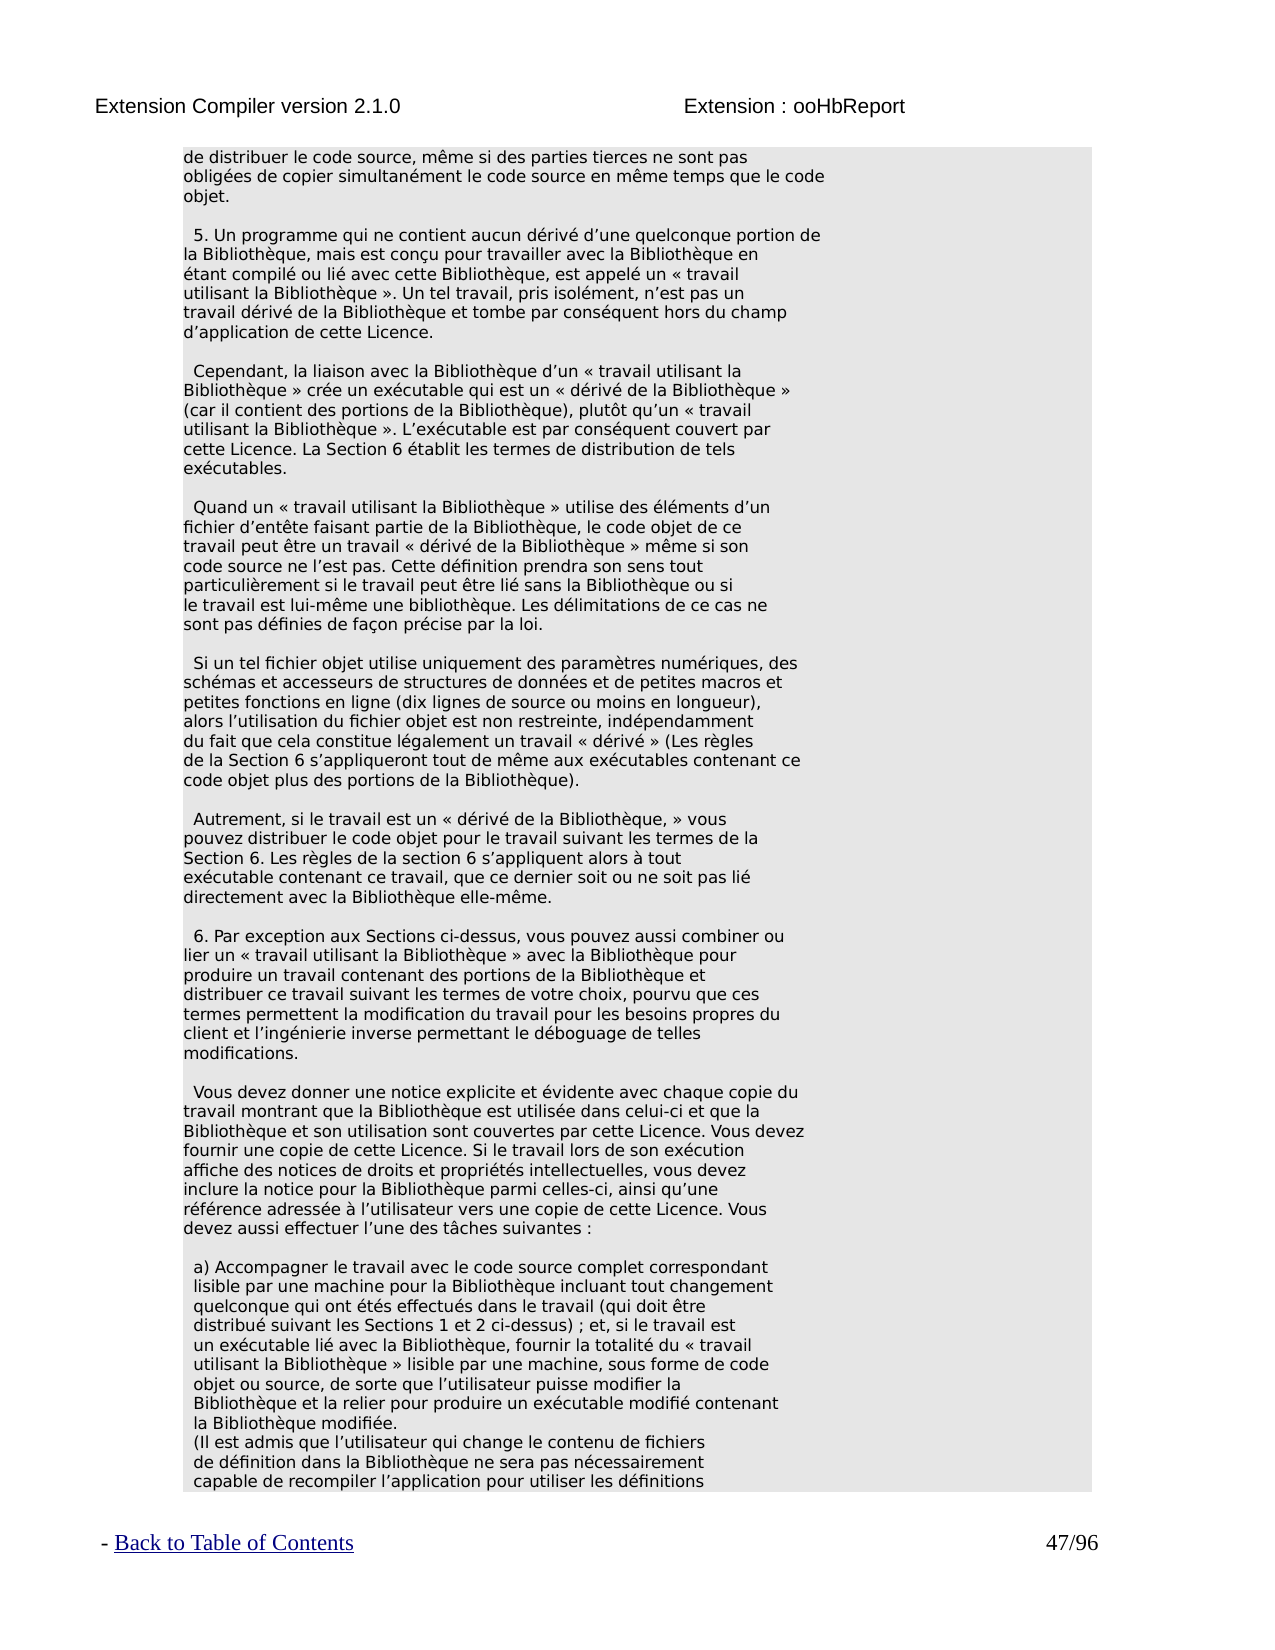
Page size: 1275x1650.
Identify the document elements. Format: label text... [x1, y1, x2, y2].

text alors l’utilisation du fichier objet est non restreinte, indépendamment [183, 712, 1092, 732]
text lisible par une machine pour la Bibliothèque incluant tout changement [183, 1277, 1092, 1297]
text Section 6. Les règles de la section 6 s’appliquent alors à tout [183, 849, 1092, 868]
text objet ou source, de sorte que l’utilisateur puisse modifier la [183, 1375, 1092, 1394]
text 5. Un programme qui ne contient aucun dérivé d’une quelconque portion de [183, 225, 1092, 245]
text le travail est lui-même une bibliothèque. Les délimitations de ce cas ne [183, 596, 1092, 615]
text 6. Par exception aux Sections ci-dessus, vous pouvez aussi combiner ou [183, 927, 1092, 946]
text quelconque qui ont étés effectués dans le travail (qui doit être [183, 1297, 1092, 1316]
text la Bibliothèque, mais est conçu pour travailler avec la Bibliothèque en [183, 245, 1092, 264]
text lier un « travail utilisant la Bibliothèque » avec la Bibliothèque pour [183, 946, 1092, 966]
text inclure la notice pour la Bibliothèque parmi celles-ci, ainsi qu’une [183, 1180, 1092, 1199]
text code objet plus des portions de la Bibliothèque). [183, 771, 1092, 790]
text petites fonctions en ligne (dix lignes de source ou moins en longueur), [183, 693, 1092, 712]
text Autrement, si le travail est un « dérivé de la Bibliothèque, » vous [183, 810, 1092, 829]
text exécutables. [183, 459, 1092, 479]
text obligées de copier simultanément le code source en même temps que le code [183, 167, 1092, 186]
text affiche des notices de droits et propriétés intellectuelles, vous devez [183, 1160, 1092, 1180]
text distribuer ce travail suivant les termes de votre choix, pourvu que ces [183, 985, 1092, 1004]
text travail montrant que la Bibliothèque est utilisée dans celui-ci et que la [183, 1102, 1092, 1121]
text Quand un « travail utilisant la Bibliothèque » utilise des éléments d’un [183, 498, 1092, 518]
text Bibliothèque » crée un exécutable qui est un « dérivé de la Bibliothèque » [183, 381, 1092, 401]
text un exécutable lié avec la Bibliothèque, fournir la totalité du « travail [183, 1336, 1092, 1355]
text utilisant la Bibliothèque ». L’exécutable est par conséquent couvert par [183, 420, 1092, 440]
text référence adressée à l’utilisateur vers une copie de cette Licence. Vous [183, 1199, 1092, 1219]
text pouvez distribuer le code objet pour le travail suivant les termes de la [183, 829, 1092, 849]
text utilisant la Bibliothèque » lisible par une machine, sous forme de code [183, 1355, 1092, 1375]
text distribué suivant les Sections 1 et 2 ci-dessus) ; et, si le travail est [183, 1316, 1092, 1336]
text objet. [183, 186, 1092, 206]
text travail peut être un travail « dérivé de la Bibliothèque » même si son [183, 537, 1092, 557]
text client et l’ingénierie inverse permettant le déboguage de telles [183, 1024, 1092, 1043]
text directement avec la Bibliothèque elle-même. [183, 888, 1092, 907]
text modifications. [183, 1043, 1092, 1063]
text termes permettent la modification du travail pour les besoins propres du [183, 1004, 1092, 1024]
text la Bibliothèque modifiée. [183, 1414, 1092, 1433]
text cette Licence. La Section 6 établit les termes de distribution de tels [183, 440, 1092, 459]
text fichier d’entête faisant partie de la Bibliothèque, le code objet de ce [183, 518, 1092, 537]
text sont pas définies de façon précise par la loi. [183, 615, 1092, 634]
text a) Accompagner le travail avec le code source complet correspondant [183, 1258, 1092, 1277]
text Vous devez donner une notice explicite et évidente avec chaque copie du [183, 1082, 1092, 1102]
text de définition dans la Bibliothèque ne sera pas nécessairement [183, 1453, 1092, 1472]
text exécutable contenant ce travail, que ce dernier soit ou ne soit pas lié [183, 868, 1092, 888]
text (Il est admis que l’utilisateur qui change le contenu de fichiers [183, 1433, 1092, 1453]
text du fait que cela constitue légalement un travail « dérivé » (Les règles [183, 732, 1092, 751]
text produire un travail contenant des portions de la Bibliothèque et [183, 966, 1092, 985]
text Cependant, la liaison avec la Bibliothèque d’un « travail utilisant la [183, 362, 1092, 381]
text Bibliothèque et la relier pour produire un exécutable modifié contenant [183, 1394, 1092, 1414]
text étant compilé ou lié avec cette Bibliothèque, est appelé un « travail [183, 264, 1092, 284]
text schémas et accesseurs de structures de données et de petites macros et [183, 673, 1092, 693]
text d’application de cette Licence. [183, 323, 1092, 342]
text (car il contient des portions de la Bibliothèque), plutôt qu’un « travail [183, 401, 1092, 420]
text de distribuer le code source, même si des parties tierces ne sont pas [183, 147, 1092, 167]
text Bibliothèque et son utilisation sont couvertes par cette Licence. Vous devez [183, 1121, 1092, 1141]
text fournir une copie de cette Licence. Si le travail lors de son exécution [183, 1141, 1092, 1160]
text devez aussi effectuer l’une des tâches suivantes : [183, 1219, 1092, 1238]
text travail dérivé de la Bibliothèque et tombe par conséquent hors du champ [183, 303, 1092, 323]
text particulièrement si le travail peut être lié sans la Bibliothèque ou si [183, 576, 1092, 596]
text utilisant la Bibliothèque ». Un tel travail, pris isolément, n’est pas un [183, 284, 1092, 303]
text code source ne l’est pas. Cette définition prendra son sens tout [183, 557, 1092, 576]
text de la Section 6 s’appliqueront tout de même aux exécutables contenant ce [183, 751, 1092, 771]
text Si un tel fichier objet utilise uniquement des paramètres numériques, des [183, 654, 1092, 673]
text capable de recompiler l’application pour utiliser les définitions [183, 1472, 1092, 1492]
